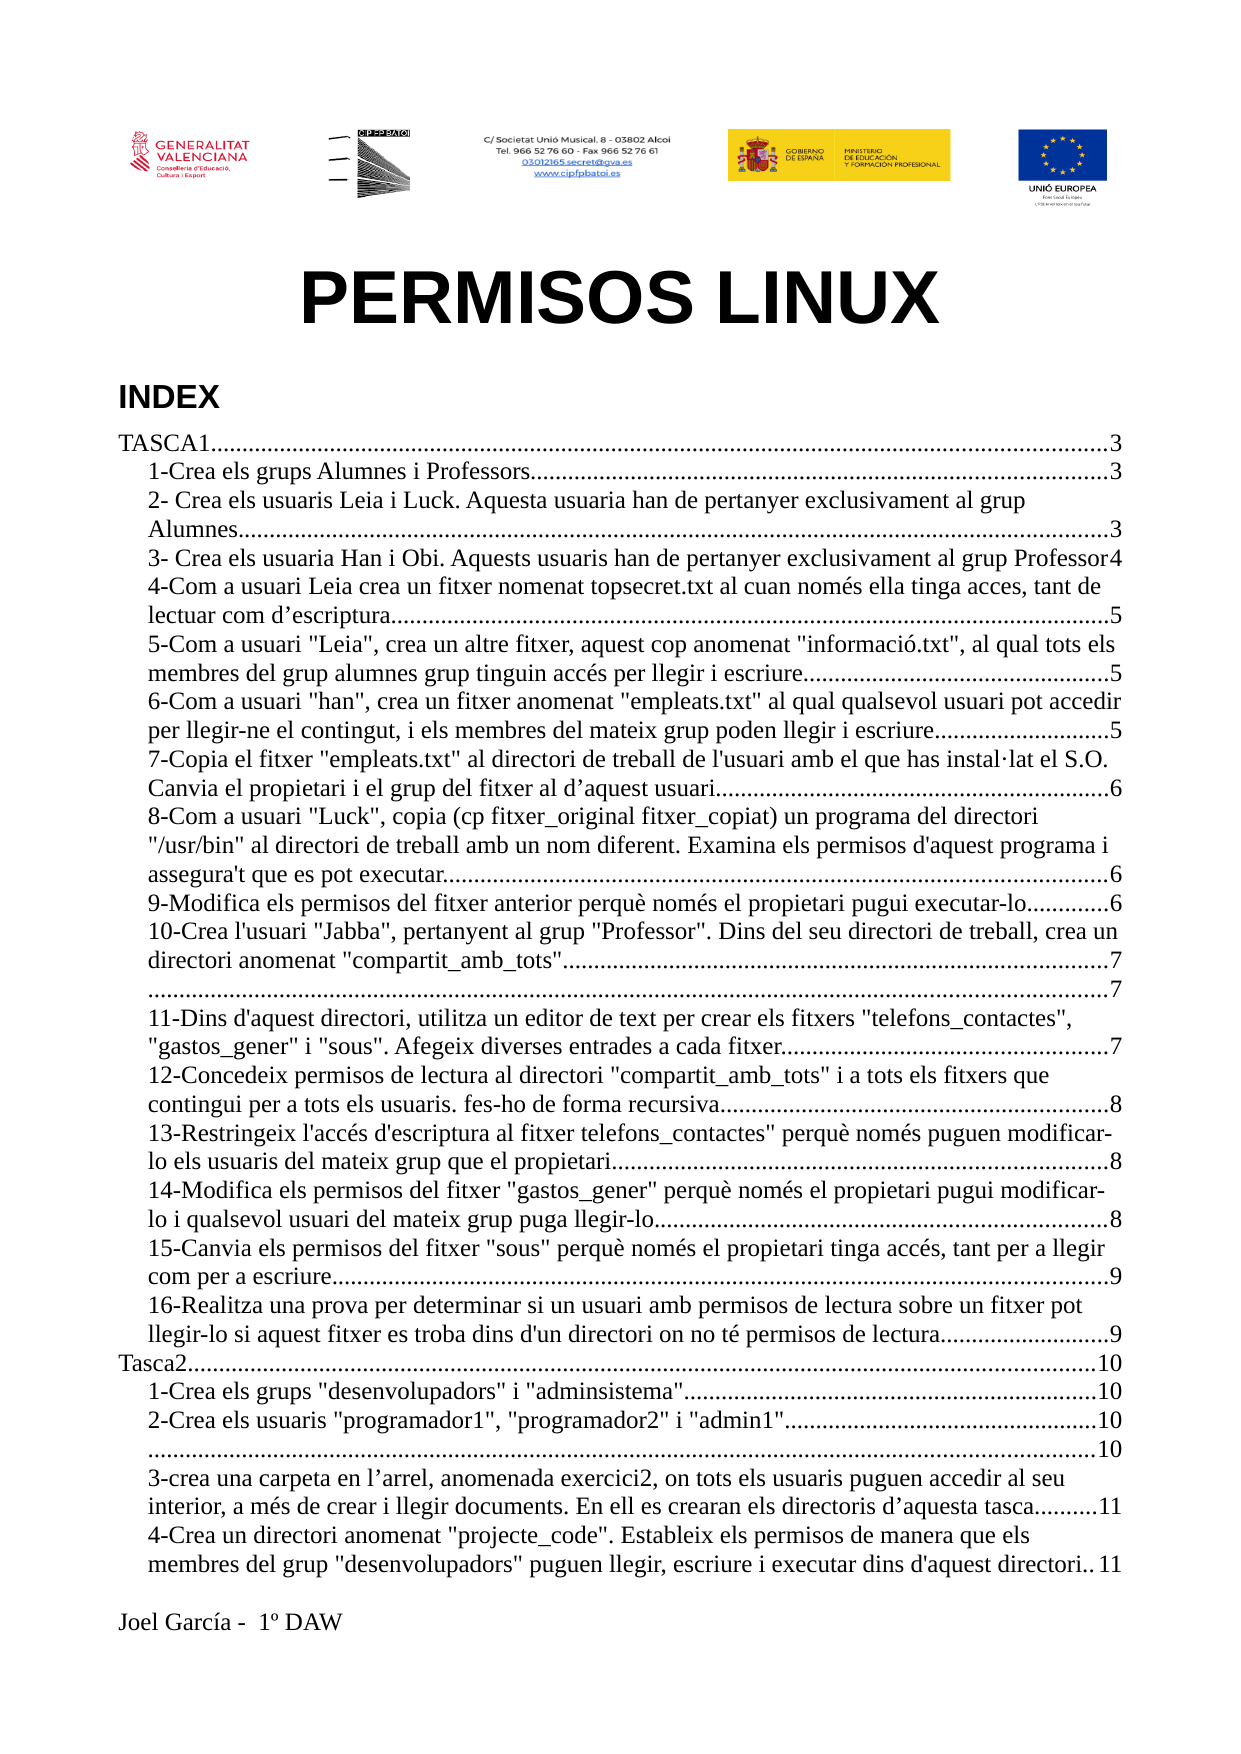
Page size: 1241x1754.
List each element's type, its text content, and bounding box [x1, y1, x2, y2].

text 6-Com a usuari "han", crea un fitxer anomenat "empleats.txt" al qual qualsevol usuari pot accedir per llegir-ne el contingut, i els membres del mateix grup poden llegir i escriure 5 [148, 686, 1122, 744]
subtitle INDEX [118, 377, 1122, 415]
text 2-Crea els usuaris "programador1", "programador2" i "admin1". 10 [148, 1405, 1122, 1434]
text 3- Crea els usuaria Han i Obi. Aquests usuaris han de pertanyer exclusivament al grup Professor 4 [148, 543, 1122, 571]
text 3-crea una carpeta en l’arrel, anomenada exercici2, on tots els usuaris puguen accedir al seu interior, a més de crear i llegir documents. En ell es crearan els directoris d’aquesta tasca. 11 [148, 1463, 1122, 1520]
text 2- Crea els usuaris Leia i Luck. Aquesta usuaria han de pertanyer exclusivament al grup Alumnes. 3 [148, 485, 1122, 543]
text 4-Crea un directori anomenat "projecte_code". Estableix els permisos de manera que els membres del grup "desenvolupadors" puguen llegir, escriure i executar dins d'aquest directori. 11 [148, 1520, 1122, 1578]
text 8-Com a usuari "Luck", copia (cp fitxer_original fitxer_copiat) un programa del directori "/usr/bin" al directori de treball amb un nom diferent. Examina els permisos d'aquest programa i assegura't que es pot executar. 6 [148, 801, 1122, 888]
text Tasca2 10 [118, 1348, 1122, 1376]
text 11-Dins d'aquest directori, utilitza un editor de text per crear els fitxers "telefons_contactes", "gastos_gener" i "sous". Afegeix diverses entrades a cada fitxer. 7 [148, 1003, 1122, 1060]
text 13-Restringeix l'accés d'escriptura al fitxer telefons_contactes" perquè només puguen modificar-lo els usuaris del mateix grup que el propietari. 8 [148, 1118, 1122, 1175]
text 7 [148, 974, 1122, 1003]
text 14-Modifica els permisos del fitxer "gastos_gener" perquè només el propietari pugui modificar-lo i qualsevol usuari del mateix grup puga llegir-lo. 8 [148, 1175, 1122, 1233]
text 15-Canvia els permisos del fitxer "sous" perquè només el propietari tinga accés, tant per a llegir com per a escriure. 9 [148, 1233, 1122, 1290]
text 10 [148, 1434, 1122, 1463]
picture [118, 118, 1118, 209]
text 1-Crea els grups Alumnes i Professors. 3 [148, 456, 1122, 485]
text 16-Realitza una prova per determinar si un usuari amb permisos de lectura sobre un fitxer pot llegir-lo si aquest fitxer es troba dins d'un directori on no té permisos de lectura. 9 [148, 1290, 1122, 1348]
text 7-Copia el fitxer "empleats.txt" al directori de treball de l'usuari amb el que has instal·lat el S.O. Canvia el propietari i el grup del fitxer al d’aquest usuari. 6 [148, 744, 1122, 801]
text 10-Crea l'usuari "Jabba", pertanyent al grup "Professor". Dins del seu directori de treball, crea un directori anomenat "compartit_amb_tots". 7 [148, 916, 1122, 974]
text 5-Com a usuari "Leia", crea un altre fitxer, aquest cop anomenat "informació.txt", al qual tots els membres del grup alumnes grup tinguin accés per llegir i escriure. 5 [148, 629, 1122, 686]
text TASCA1 3 [118, 428, 1122, 456]
text 1-Crea els grups "desenvolupadors" i "adminsistema". 10 [148, 1376, 1122, 1405]
text 9-Modifica els permisos del fitxer anterior perquè només el propietari pugui executar-lo. 6 [148, 888, 1122, 916]
text 4-Com a usuari Leia crea un fitxer nomenat topsecret.txt al cuan només ella tinga acces, tant de lectuar com d’escriptura. 5 [148, 571, 1122, 629]
text 12-Concedeix permisos de lectura al directori "compartit_amb_tots" i a tots els fitxers que contingui per a tots els usuaris. fes-ho de forma recursiva. 8 [148, 1060, 1122, 1118]
title PERMISOS LINUX [118, 253, 1122, 339]
